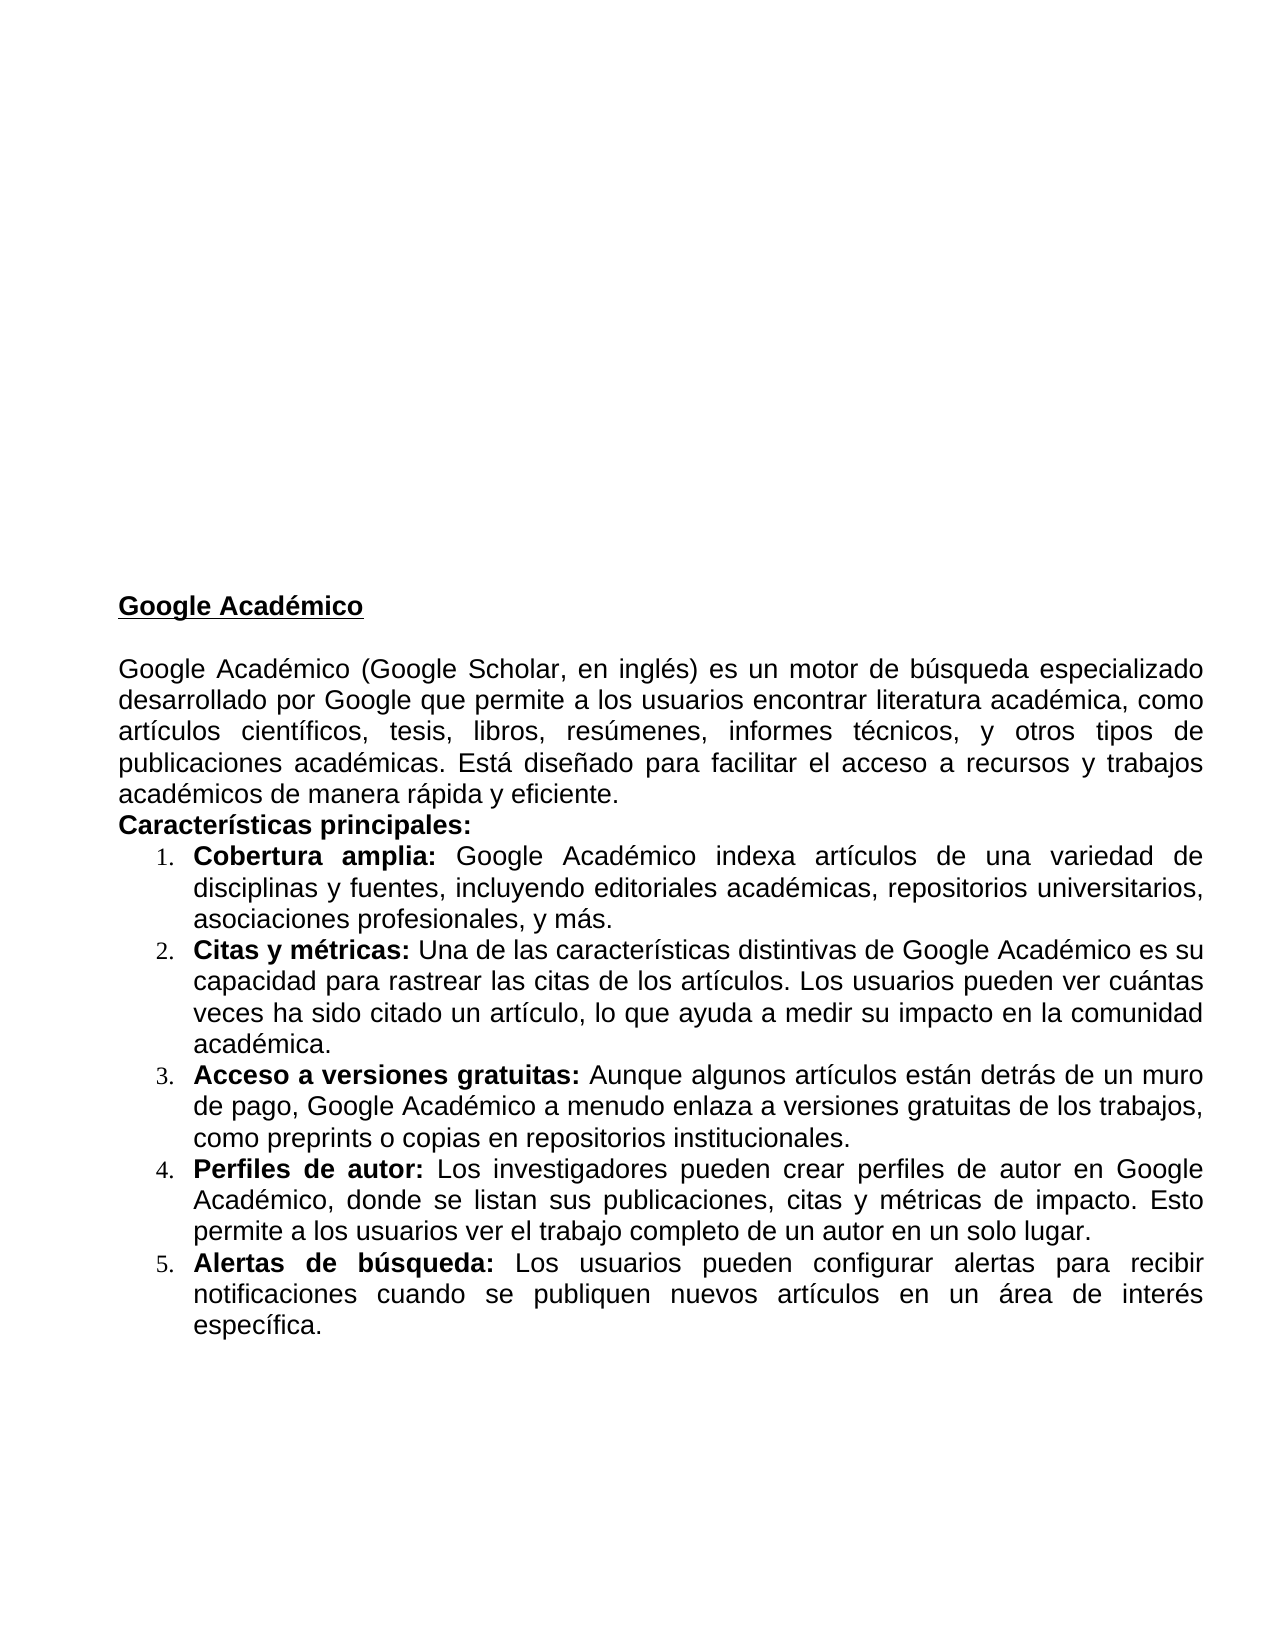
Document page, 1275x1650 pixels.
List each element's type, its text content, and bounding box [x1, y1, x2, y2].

list Perfiles de autor: Los investigadores pueden crear perfiles de autor en Google Académico, donde se listan sus publicaciones, citas y métricas de impacto. Esto permite a los usuarios ver el trabajo completo de un autor en un solo lugar. [156, 1153, 1205, 1247]
list Cobertura amplia: Google Académico indexa artículos de una variedad de disciplinas y fuentes, incluyendo editoriales académicas, repositorios universitarios, asociaciones profesionales, y más. [156, 840, 1205, 934]
list Citas y métricas: Una de las características distintivas de Google Académico es su capacidad para rastrear las citas de los artículos. Los usuarios pueden ver cuántas veces ha sido citado un artículo, lo que ayuda a medir su impacto en la comunidad académica. [156, 934, 1205, 1059]
text Google Académico (Google Scholar, en inglés) es un motor de búsqueda especializado desarrollado por Google que permite a los usuarios encontrar literatura académica, como artículos científicos, tesis, libros, resúmenes, informes técnicos, y otros tipos de publicaciones académicas. Está diseñado para facilitar el acceso a recursos y trabajos académicos de manera rápida y eficiente. [118, 653, 1205, 809]
text Características principales: [118, 809, 1205, 840]
text Google Académico [118, 590, 1205, 622]
list Alertas de búsqueda: Los usuarios pueden configurar alertas para recibir notificaciones cuando se publiquen nuevos artículos en un área de interés específica. [156, 1247, 1205, 1340]
list Acceso a versiones gratuitas: Aunque algunos artículos están detrás de un muro de pago, Google Académico a menudo enlaza a versiones gratuitas de los trabajos, como preprints o copias en repositorios institucionales. [156, 1059, 1205, 1153]
